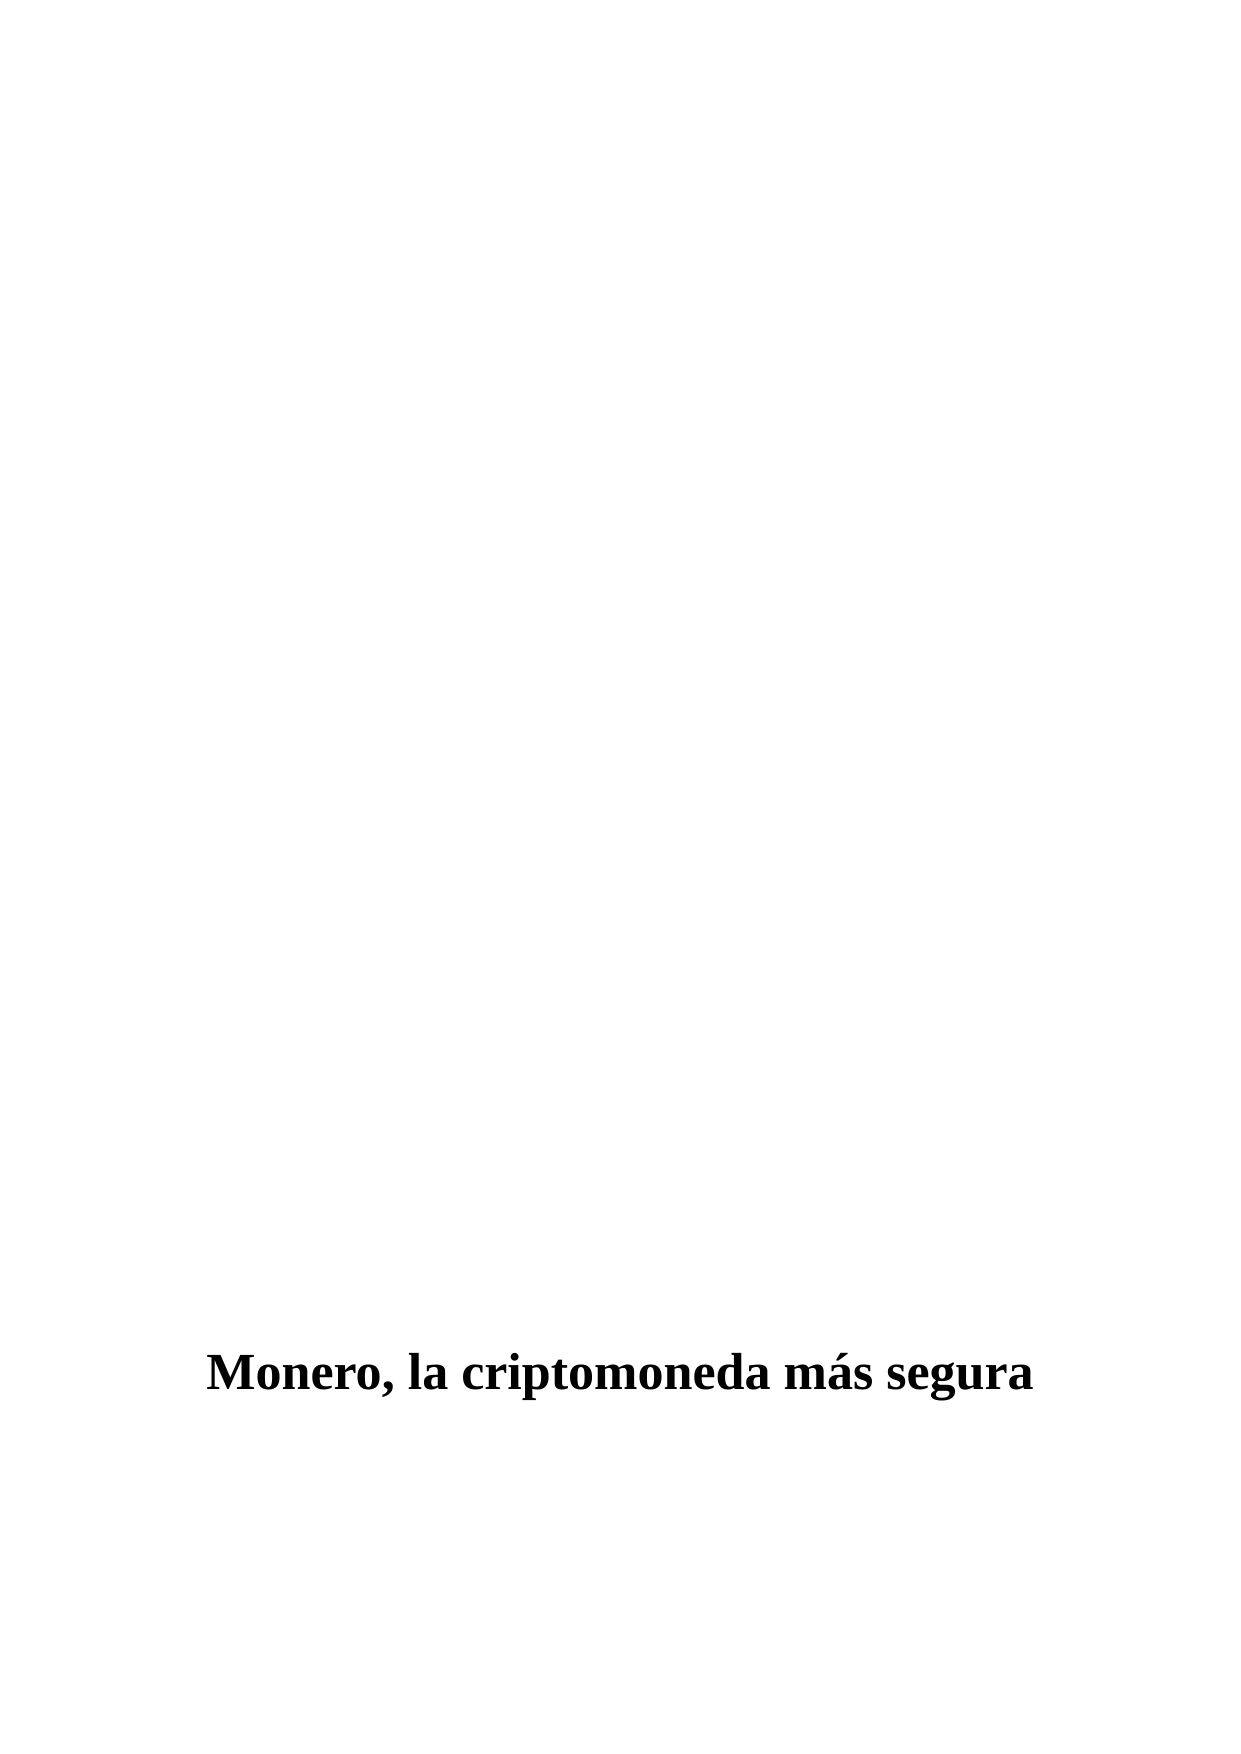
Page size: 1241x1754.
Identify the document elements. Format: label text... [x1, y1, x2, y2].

text Monero, la criptomoneda más segura [118, 1341, 1122, 1401]
